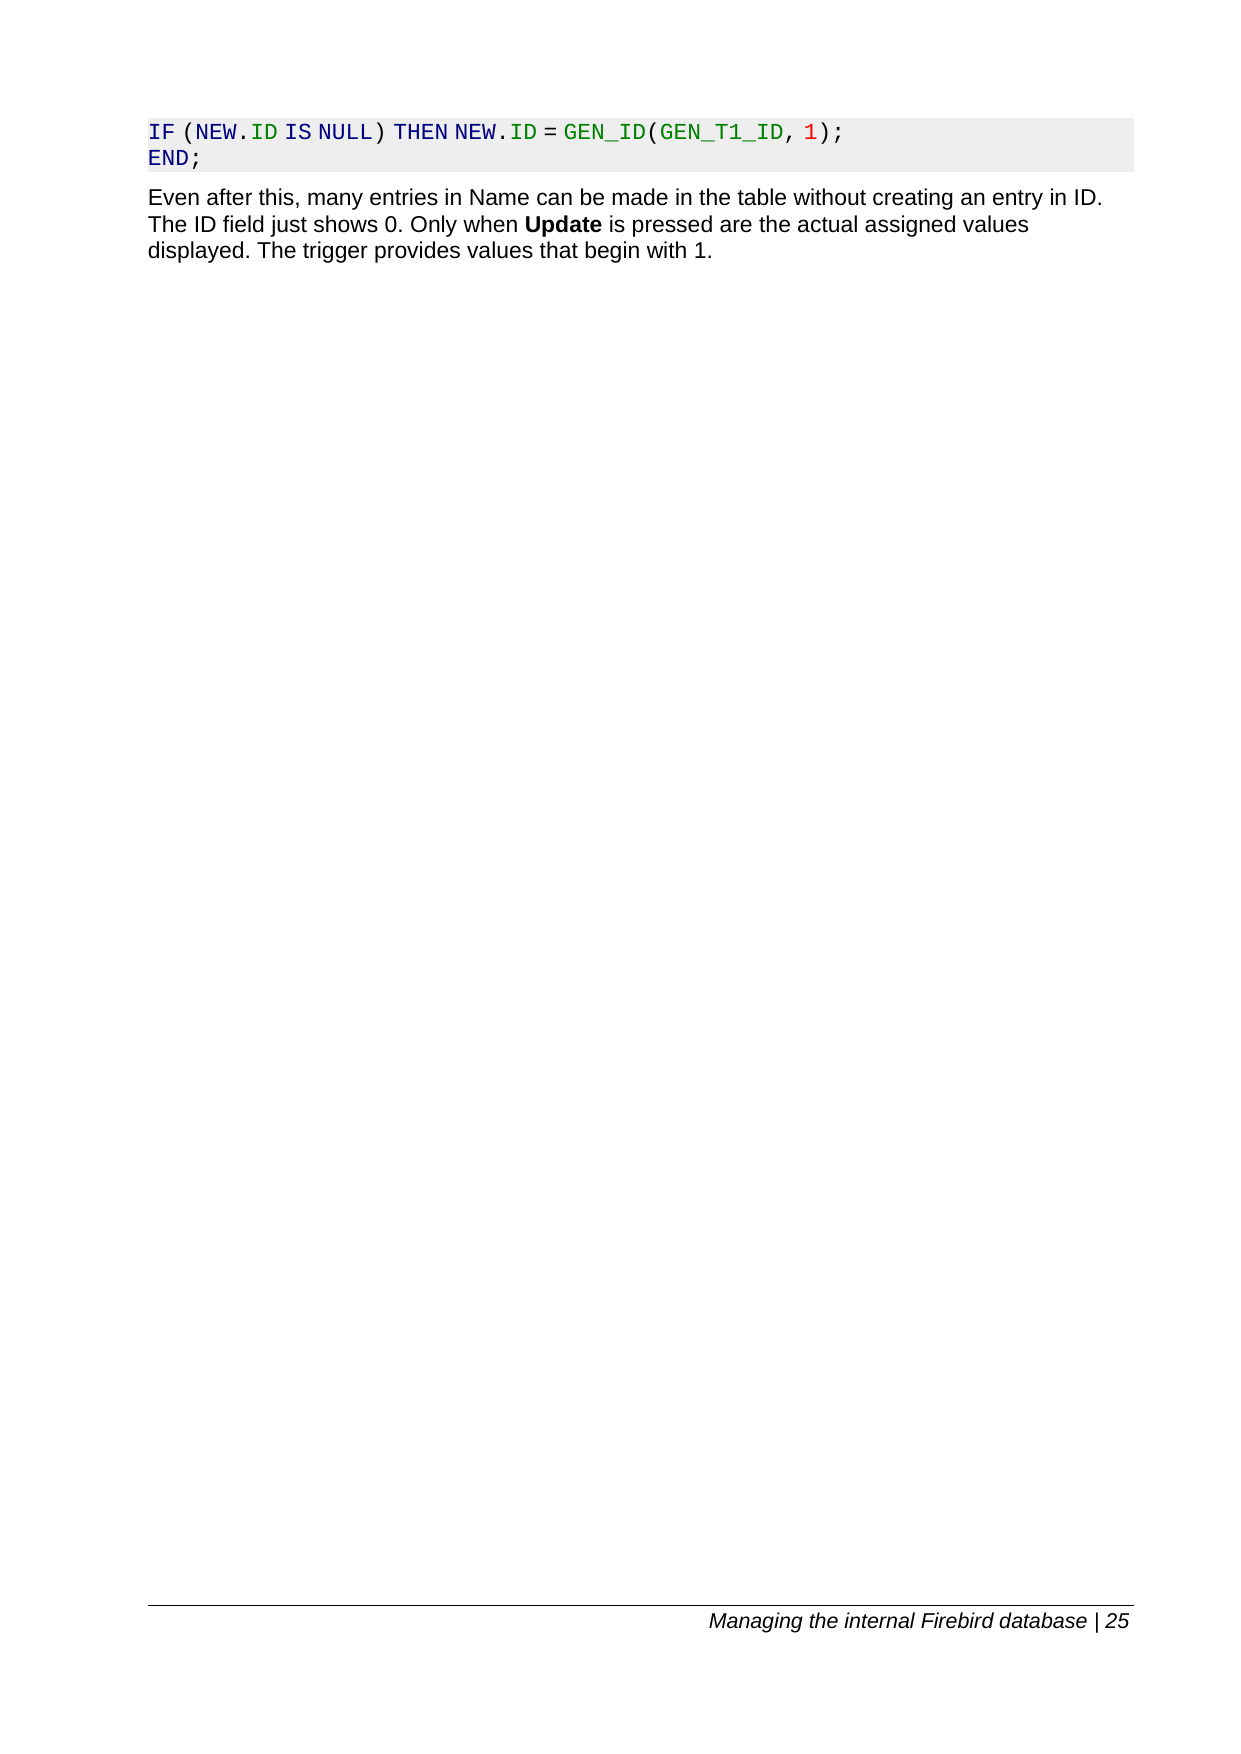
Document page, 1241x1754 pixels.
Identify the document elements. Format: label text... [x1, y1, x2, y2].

text Even after this, many entries in Name can be made in the table without creating an entry in ID. The ID field just shows 0. Only when Update is pressed are the actual assigned values displayed. The trigger provides values that begin with 1. [148, 184, 1134, 263]
text IF (NEW.ID IS NULL) THEN NEW.ID = GEN_ID(GEN_T1_ID, 1); END; [148, 118, 1134, 172]
